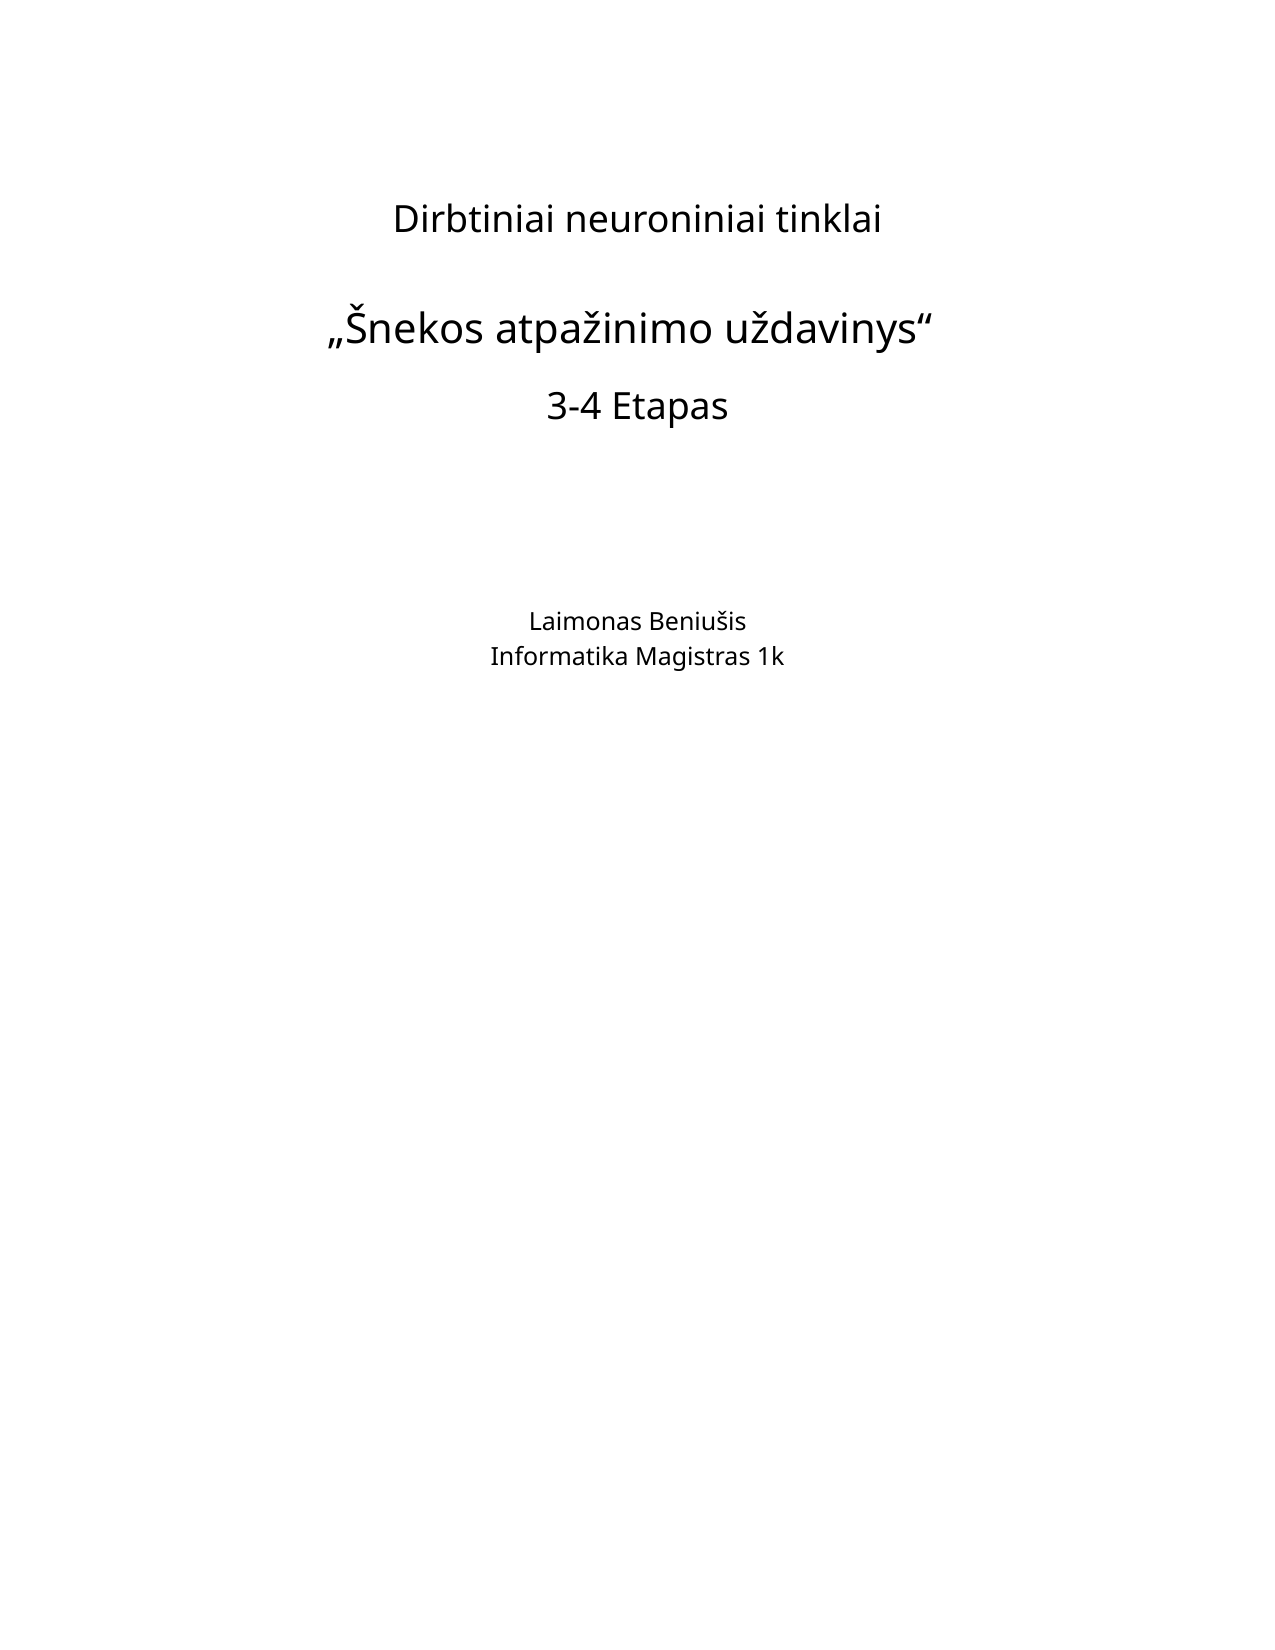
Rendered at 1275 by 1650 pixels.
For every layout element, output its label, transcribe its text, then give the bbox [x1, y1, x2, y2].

subtitle Dirbtiniai neuroniniai tinklai [118, 192, 1157, 243]
subtitle 3-4 Etapas [118, 379, 1157, 430]
title „Šnekos atpažinimo uždavinys“ [118, 281, 1157, 361]
text Laimonas Beniušis [118, 604, 1157, 638]
text Informatika Magistras 1k [118, 638, 1157, 672]
